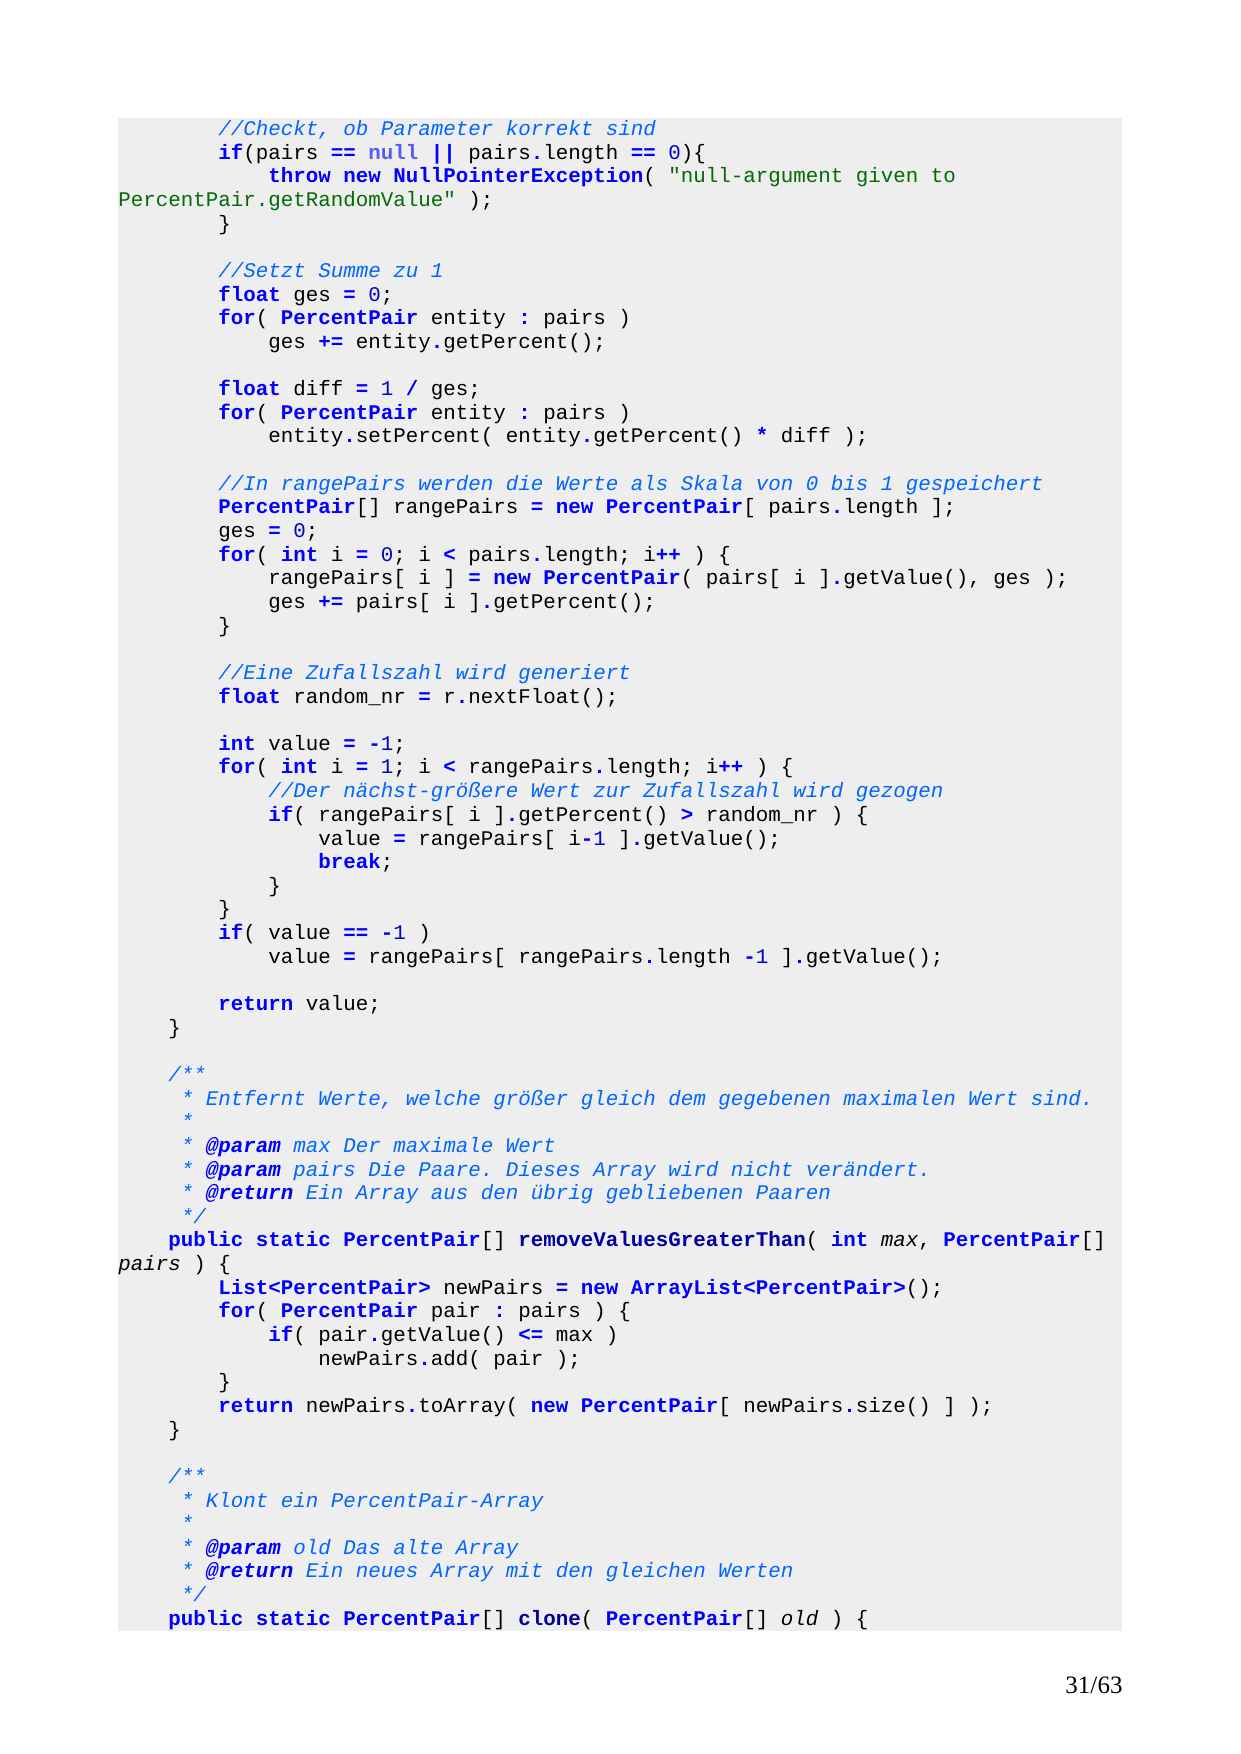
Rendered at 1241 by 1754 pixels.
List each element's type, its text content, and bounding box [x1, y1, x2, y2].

text value = rangePairs[ rangePairs.length -1 ].getValue(); [118, 946, 1122, 969]
text if(pairs == null || pairs.length == 0){ [118, 142, 1122, 165]
text for( int i = 1; i < rangePairs.length; i++ ) { [118, 757, 1122, 780]
text float ges = 0; [118, 284, 1122, 307]
text } [118, 213, 1122, 236]
text break; [118, 851, 1122, 875]
text * Klont ein PercentPair-Array [118, 1489, 1122, 1513]
text */ [118, 1584, 1122, 1608]
text List<PercentPair> newPairs = new ArrayList<PercentPair>(); [118, 1277, 1122, 1300]
text if( rangePairs[ i ].getPercent() > random_nr ) { [118, 804, 1122, 827]
text /** [118, 1064, 1122, 1088]
text entity.setPercent( entity.getPercent() * diff ); [118, 426, 1122, 449]
text } [118, 1419, 1122, 1442]
text } [118, 1371, 1122, 1395]
text } [118, 875, 1122, 898]
text float diff = 1 / ges; [118, 378, 1122, 402]
text //In rangePairs werden die Werte als Skala von 0 bis 1 gespeichert [118, 473, 1122, 496]
text ges += pairs[ i ].getPercent(); [118, 591, 1122, 615]
text * [118, 1111, 1122, 1135]
text throw new NullPointerException( "null-argument given to PercentPair.getRandomValue" ); [118, 165, 1122, 213]
text ges += entity.getPercent(); [118, 331, 1122, 354]
text for( PercentPair pair : pairs ) { [118, 1300, 1122, 1324]
text } [118, 615, 1122, 638]
text * Entfernt Werte, welche größer gleich dem gegebenen maximalen Wert sind. [118, 1088, 1122, 1111]
text * @param pairs Die Paare. Dieses Array wird nicht verändert. [118, 1158, 1122, 1182]
text ges = 0; [118, 520, 1122, 544]
text if( value == -1 ) [118, 922, 1122, 946]
text //Setzt Summe zu 1 [118, 260, 1122, 284]
text * [118, 1513, 1122, 1537]
text if( pair.getValue() <= max ) [118, 1324, 1122, 1348]
text } [118, 1017, 1122, 1040]
text int value = -1; [118, 733, 1122, 757]
text PercentPair[] rangePairs = new PercentPair[ pairs.length ]; [118, 496, 1122, 520]
text return value; [118, 993, 1122, 1017]
text for( PercentPair entity : pairs ) [118, 402, 1122, 426]
text * @return Ein neues Array mit den gleichen Werten [118, 1561, 1122, 1584]
text return newPairs.toArray( new PercentPair[ newPairs.size() ] ); [118, 1395, 1122, 1419]
text for( int i = 0; i < pairs.length; i++ ) { [118, 544, 1122, 567]
text //Checkt, ob Parameter korrekt sind [118, 118, 1122, 142]
text } [118, 898, 1122, 922]
text */ [118, 1206, 1122, 1229]
text public static PercentPair[] clone( PercentPair[] old ) { [118, 1608, 1122, 1631]
text value = rangePairs[ i-1 ].getValue(); [118, 827, 1122, 851]
text float random_nr = r.nextFloat(); [118, 686, 1122, 709]
text * @param max Der maximale Wert [118, 1135, 1122, 1158]
text //Der nächst-größere Wert zur Zufallszahl wird gezogen [118, 780, 1122, 804]
text * @return Ein Array aus den übrig gebliebenen Paaren [118, 1182, 1122, 1206]
text rangePairs[ i ] = new PercentPair( pairs[ i ].getValue(), ges ); [118, 567, 1122, 591]
text //Eine Zufallszahl wird generiert [118, 662, 1122, 686]
text public static PercentPair[] removeValuesGreaterThan( int max, PercentPair[] pairs ) { [118, 1229, 1122, 1277]
text newPairs.add( pair ); [118, 1348, 1122, 1371]
text /** [118, 1466, 1122, 1489]
text for( PercentPair entity : pairs ) [118, 307, 1122, 331]
text * @param old Das alte Array [118, 1537, 1122, 1561]
